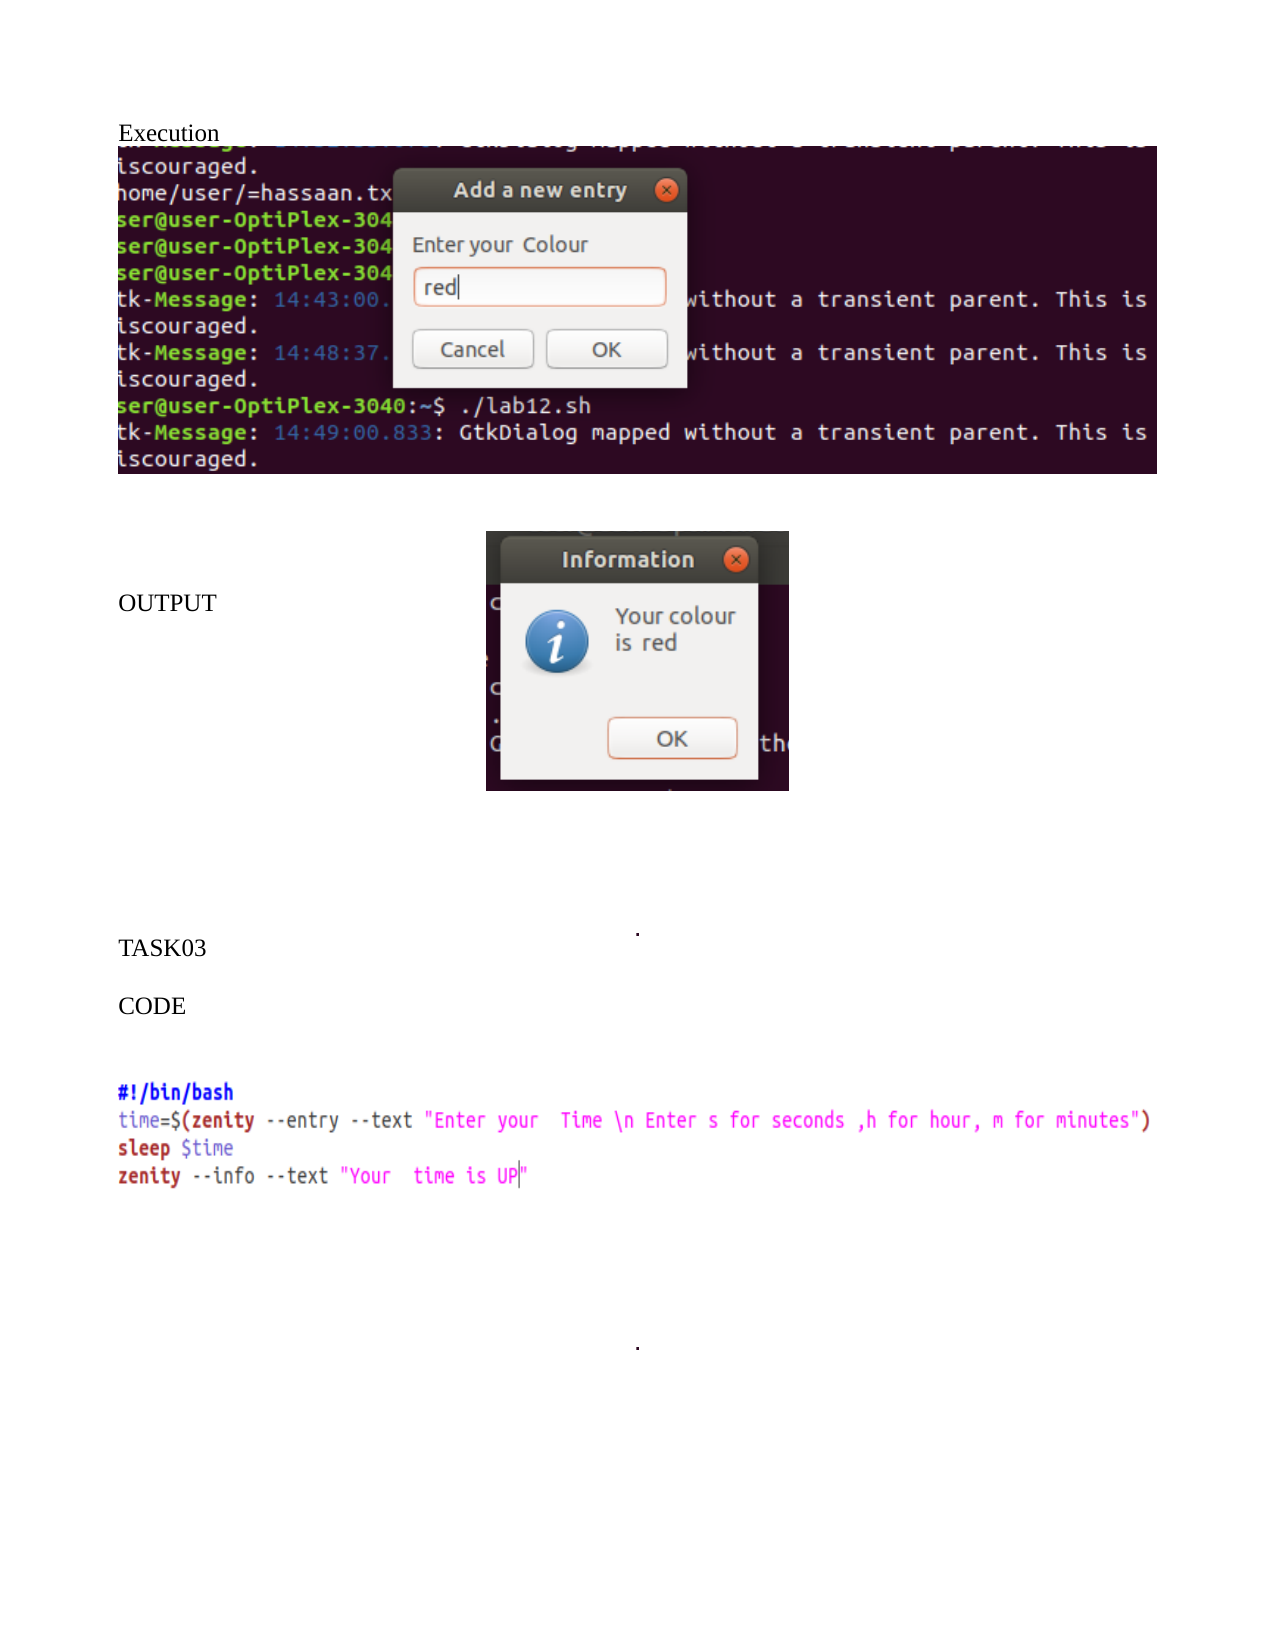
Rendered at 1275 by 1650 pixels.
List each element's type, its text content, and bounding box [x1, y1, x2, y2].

text TASK03 [118, 933, 1157, 962]
text CODE [118, 991, 1157, 1020]
text OUTPUT [118, 588, 486, 617]
text [789, 588, 1157, 617]
picture [118, 146, 1157, 474]
picture [486, 531, 789, 791]
picture [118, 1077, 1157, 1261]
text Execution [118, 118, 1157, 146]
